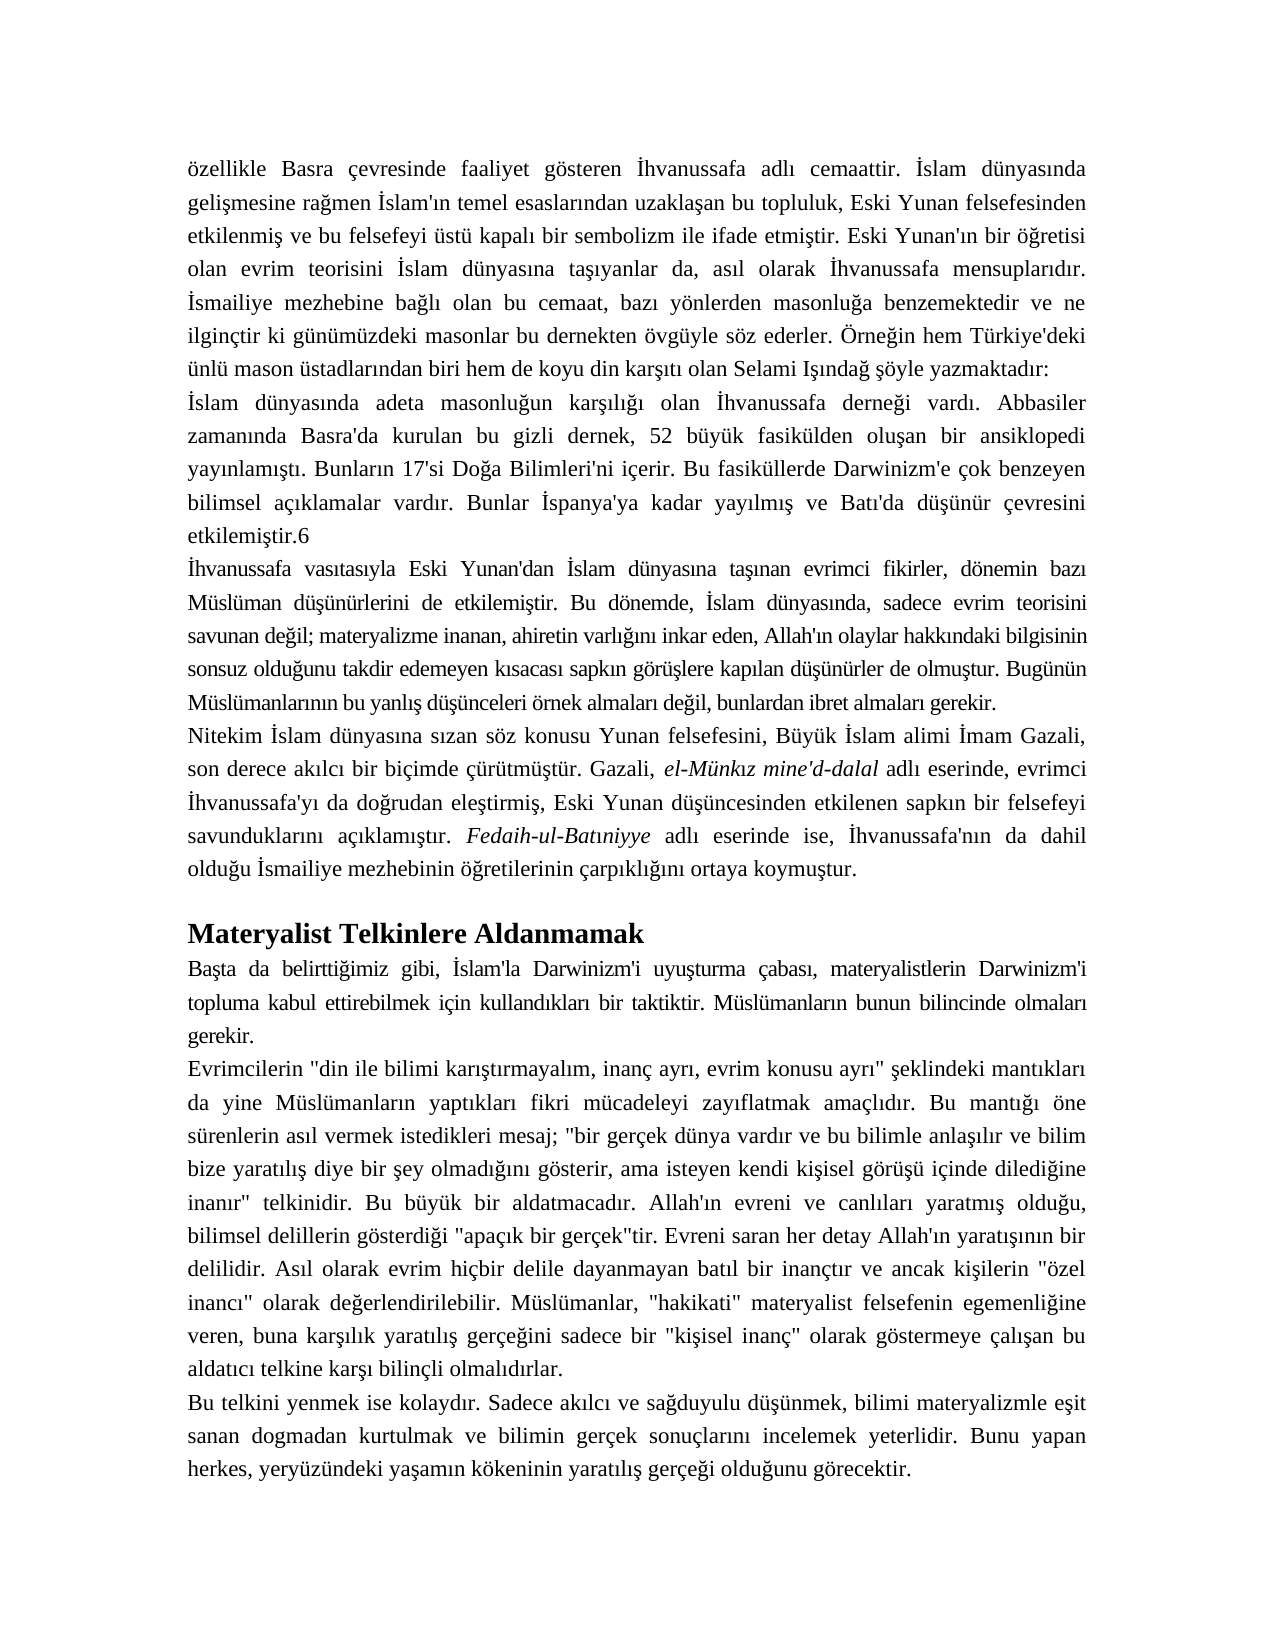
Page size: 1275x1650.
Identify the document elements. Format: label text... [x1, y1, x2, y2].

text İhvanussafa vasıtasıyla Eski Yunan'dan İslam dünyasına taşınan evrimci fikirler, dönemin bazı Müslüman düşünürlerini de etkilemiştir. Bu dönemde, İslam dünyasında, sadece evrim teorisini savunan değil; materyalizme inanan, ahiretin varlığını inkar eden, Allah'ın olaylar hakkındaki bilgisinin sonsuz olduğunu takdir edemeyen kısacası sapkın görüşlere kapılan düşünürler de olmuştur. Bugünün Müslümanlarının bu yanlış düşünceleri örnek almaları değil, bunlardan ibret almaları gerekir. [187, 550, 1087, 717]
text Evrimcilerin "din ile bilimi karıştırmayalım, inanç ayrı, evrim konusu ayrı" şeklindeki mantıkları da yine Müslümanların yaptıkları fikri mücadeleyi zayıflatmak amaçlıdır. Bu mantığı öne sürenlerin asıl vermek istedikleri mesaj; "bir gerçek dünya vardır ve bu bilimle anlaşılır ve bilim bize yaratılış diye bir şey olmadığını gösterir, ama isteyen kendi kişisel görüşü içinde dilediğine inanır" telkinidir. Bu büyük bir aldatmacadır. Allah'ın evreni ve canlıları yaratmış olduğu, bilimsel delillerin gösterdiği "apaçık bir gerçek"tir. Evreni saran her detay Allah'ın yaratışının bir delilidir. Asıl olarak evrim hiçbir delile dayanmayan batıl bir inançtır ve ancak kişilerin "özel inancı" olarak değerlendirilebilir. Müslümanlar, "hakikati" materyalist felsefenin egemenliğine veren, buna karşılık yaratılış gerçeğini sadece bir "kişisel inanç" olarak göstermeye çalışan bu aldatıcı telkine karşı bilinçli olmalıdırlar. [187, 1050, 1087, 1383]
text Bu telkini yenmek ise kolaydır. Sadece akılcı ve sağduyulu düşünmek, bilimi materyalizmle eşit sanan dogmadan kurtulmak ve bilimin gerçek sonuçlarını incelemek yeterlidir. Bunu yapan herkes, yeryüzündeki yaşamın kökeninin yaratılış gerçeği olduğunu görecektir. [187, 1383, 1087, 1483]
text Nitekim İslam dünyasına sızan söz konusu Yunan felsefesini, Büyük İslam alimi İmam Gazali, son derece akılcı bir biçimde çürütmüştür. Gazali, el-Münkız mine'd-dalal adlı eserinde, evrimci İhvanussafa'yı da doğrudan eleştirmiş, Eski Yunan düşüncesinden etkilenen sapkın bir felsefeyi savunduklarını açıklamıştır. Fedaih-ul-Batıniyye adlı eserinde ise, İhvanussafa'nın da dahil olduğu İsmailiye mezhebinin öğretilerinin çarpıklığını ortaya koymuştur. [187, 717, 1087, 883]
text Materyalist Telkinlere Aldanmamak [187, 917, 1087, 950]
text özellikle Basra çevresinde faaliyet gösteren İhvanussafa adlı cemaattir. İslam dünyasında gelişmesine rağmen İslam'ın temel esaslarından uzaklaşan bu topluluk, Eski Yunan felsefesinden etkilenmiş ve bu felsefeyi üstü kapalı bir sembolizm ile ifade etmiştir. Eski Yunan'ın bir öğretisi olan evrim teorisini İslam dünyasına taşıyanlar da, asıl olarak İhvanussafa mensuplarıdır. İsmailiye mezhebine bağlı olan bu cemaat, bazı yönlerden masonluğa benzemektedir ve ne ilginçtir ki günümüzdeki masonlar bu dernekten övgüyle söz ederler. Örneğin hem Türkiye'deki ünlü mason üstadlarından biri hem de koyu din karşıtı olan Selami Işındağ şöyle yazmaktadır: [187, 150, 1087, 383]
text Başta da belirttiğimiz gibi, İslam'la Darwinizm'i uyuşturma çabası, materyalistlerin Darwinizm'i topluma kabul ettirebilmek için kullandıkları bir taktiktir. Müslümanların bunun bilincinde olmaları gerekir. [187, 950, 1087, 1050]
text İslam dünyasında adeta masonluğun karşılığı olan İhvanussafa derneği vardı. Abbasiler zamanında Basra'da kurulan bu gizli dernek, 52 büyük fasikülden oluşan bir ansiklopedi yayınlamıştı. Bunların 17'si Doğa Bilimleri'ni içerir. Bu fasiküllerde Darwinizm'e çok benzeyen bilimsel açıklamalar vardır. Bunlar İspanya'ya kadar yayılmış ve Batı'da düşünür çevresini etkilemiştir.6 [187, 383, 1087, 550]
